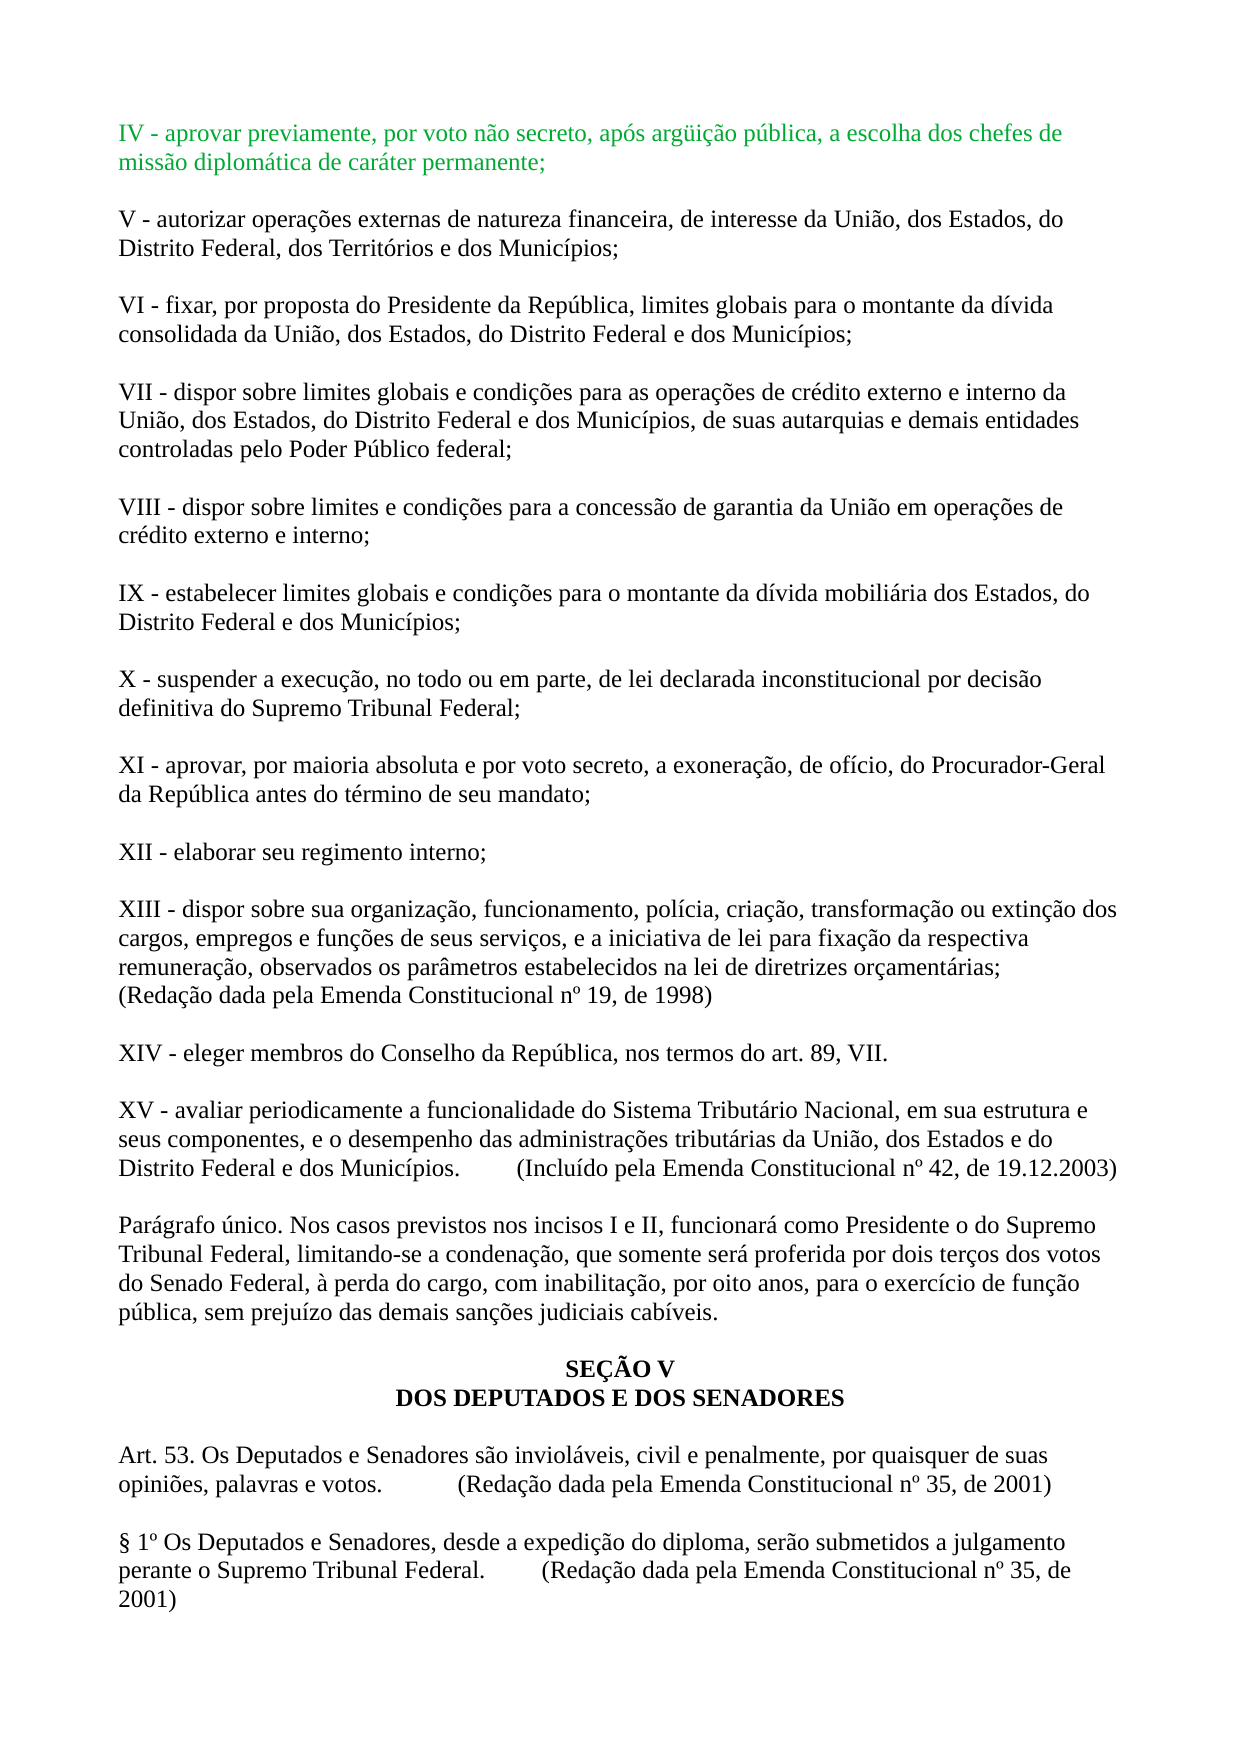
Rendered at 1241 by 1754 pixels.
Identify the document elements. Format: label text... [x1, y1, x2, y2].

text SEÇÃO V [118, 1354, 1122, 1383]
text XI - aprovar, por maioria absoluta e por voto secreto, a exoneração, de ofício, do Procurador-Geral da República antes do término de seu mandato; [118, 751, 1122, 808]
text IX - estabelecer limites globais e condições para o montante da dívida mobiliária dos Estados, do Distrito Federal e dos Municípios; [118, 578, 1122, 636]
text VI - fixar, por proposta do Presidente da República, limites globais para o montante da dívida consolidada da União, dos Estados, do Distrito Federal e dos Municípios; [118, 291, 1122, 348]
text DOS DEPUTADOS E DOS SENADORES [118, 1383, 1122, 1412]
text VII - dispor sobre limites globais e condições para as operações de crédito externo e interno da União, dos Estados, do Distrito Federal e dos Municípios, de suas autarquias e demais entidades controladas pelo Poder Público federal; [118, 377, 1122, 463]
text § 1º Os Deputados e Senadores, desde a expedição do diploma, serão submetidos a julgamento perante o Supremo Tribunal Federal. (Redação dada pela Emenda Constitucional nº 35, de 2001) [118, 1527, 1122, 1613]
text IV - aprovar previamente, por voto não secreto, após argüição pública, a escolha dos chefes de missão diplomática de caráter permanente; [118, 118, 1122, 176]
text XIV - eleger membros do Conselho da República, nos termos do art. 89, VII. [118, 1038, 1122, 1067]
text XII - elaborar seu regimento interno; [118, 837, 1122, 866]
text XIII - dispor sobre sua organização, funcionamento, polícia, criação, transformação ou extinção dos cargos, empregos e funções de seus serviços, e a iniciativa de lei para fixação da respectiva remuneração, observados os parâmetros estabelecidos na lei de diretrizes orçamentárias; (Redação dada pela Emenda Constitucional nº 19, de 1998) [118, 894, 1122, 1009]
text VIII - dispor sobre limites e condições para a concessão de garantia da União em operações de crédito externo e interno; [118, 492, 1122, 549]
text XV - avaliar periodicamente a funcionalidade do Sistema Tributário Nacional, em sua estrutura e seus componentes, e o desempenho das administrações tributárias da União, dos Estados e do Distrito Federal e dos Municípios. (Incluído pela Emenda Constitucional nº 42, de 19.12.2003) [118, 1096, 1122, 1182]
text Art. 53. Os Deputados e Senadores são invioláveis, civil e penalmente, por quaisquer de suas opiniões, palavras e votos. (Redação dada pela Emenda Constitucional nº 35, de 2001) [118, 1441, 1122, 1498]
text Parágrafo único. Nos casos previstos nos incisos I e II, funcionará como Presidente o do Supremo Tribunal Federal, limitando-se a condenação, que somente será proferida por dois terços dos votos do Senado Federal, à perda do cargo, com inabilitação, por oito anos, para o exercício de função pública, sem prejuízo das demais sanções judiciais cabíveis. [118, 1211, 1122, 1326]
text X - suspender a execução, no todo ou em parte, de lei declarada inconstitucional por decisão definitiva do Supremo Tribunal Federal; [118, 664, 1122, 722]
text V - autorizar operações externas de natureza financeira, de interesse da União, dos Estados, do Distrito Federal, dos Territórios e dos Municípios; [118, 204, 1122, 262]
